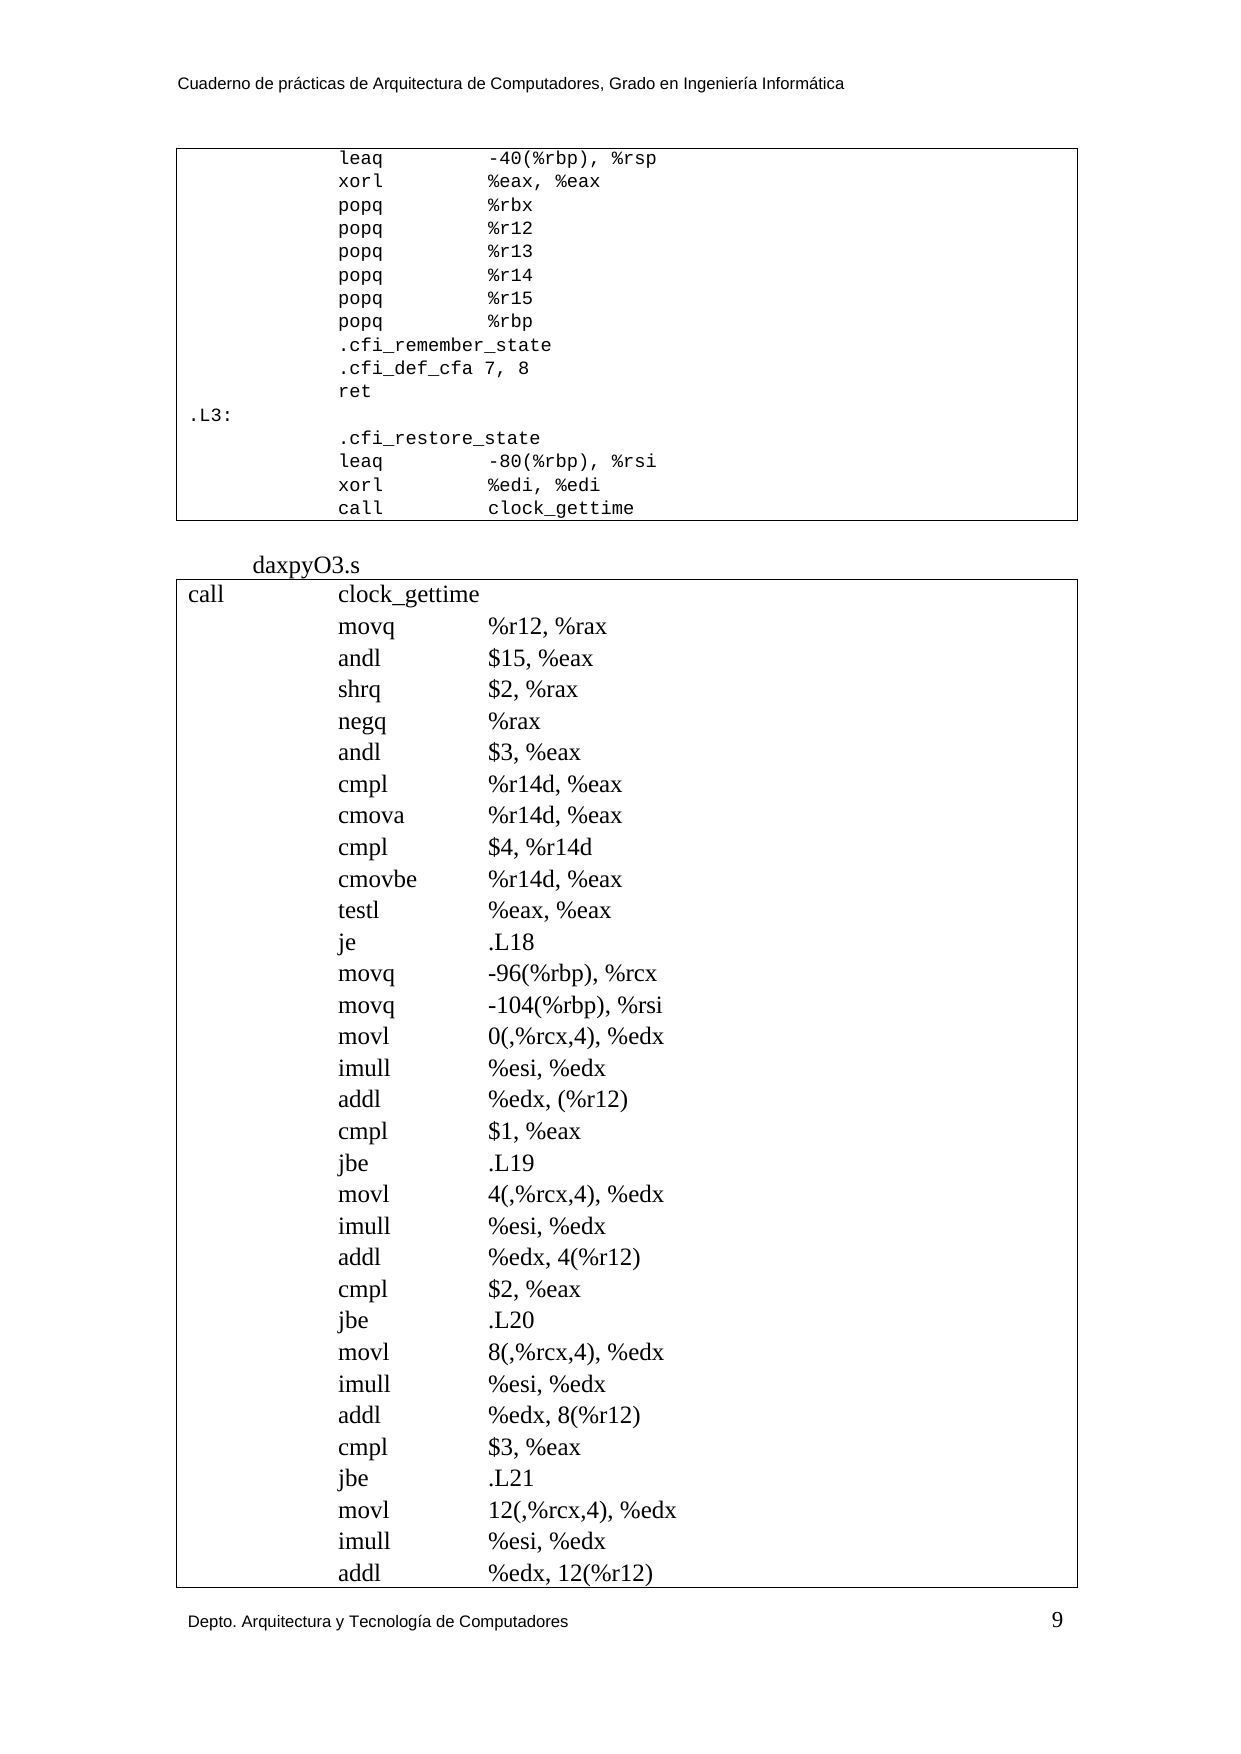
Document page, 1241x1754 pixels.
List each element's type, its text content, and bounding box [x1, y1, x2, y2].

table_header leaq -40(%rbp), %rsp xorl %eax, %eax popq %rbx popq %r12 popq %r13 popq %r14 popq %r15 popq %rbp .cfi_remember_state .cfi_def_cfa 7, 8 ret .L3: .cfi_restore_state leaq -80(%rbp), %rsi xorl %edi, %edi call clock_gettime [177, 149, 1077, 520]
table_header call clock_gettime movq %r12, %rax andl $15, %eax shrq $2, %rax negq %rax andl $3, %eax cmpl %r14d, %eax cmova %r14d, %eax cmpl $4, %r14d cmovbe %r14d, %eax testl %eax, %eax je .L18 movq -96(%rbp), %rcx movq -104(%rbp), %rsi movl 0(,%rcx,4), %edx imull %esi, %edx addl %edx, (%r12) cmpl $1, %eax jbe .L19 movl 4(,%rcx,4), %edx imull %esi, %edx addl %edx, 4(%r12) cmpl $2, %eax jbe .L20 movl 8(,%rcx,4), %edx imull %esi, %edx addl %edx, 8(%r12) cmpl $3, %eax jbe .L21 movl 12(,%rcx,4), %edx imull %esi, %edx addl %edx, 12(%r12) [177, 580, 1077, 1587]
text daxpyO3.s [252, 550, 1063, 578]
